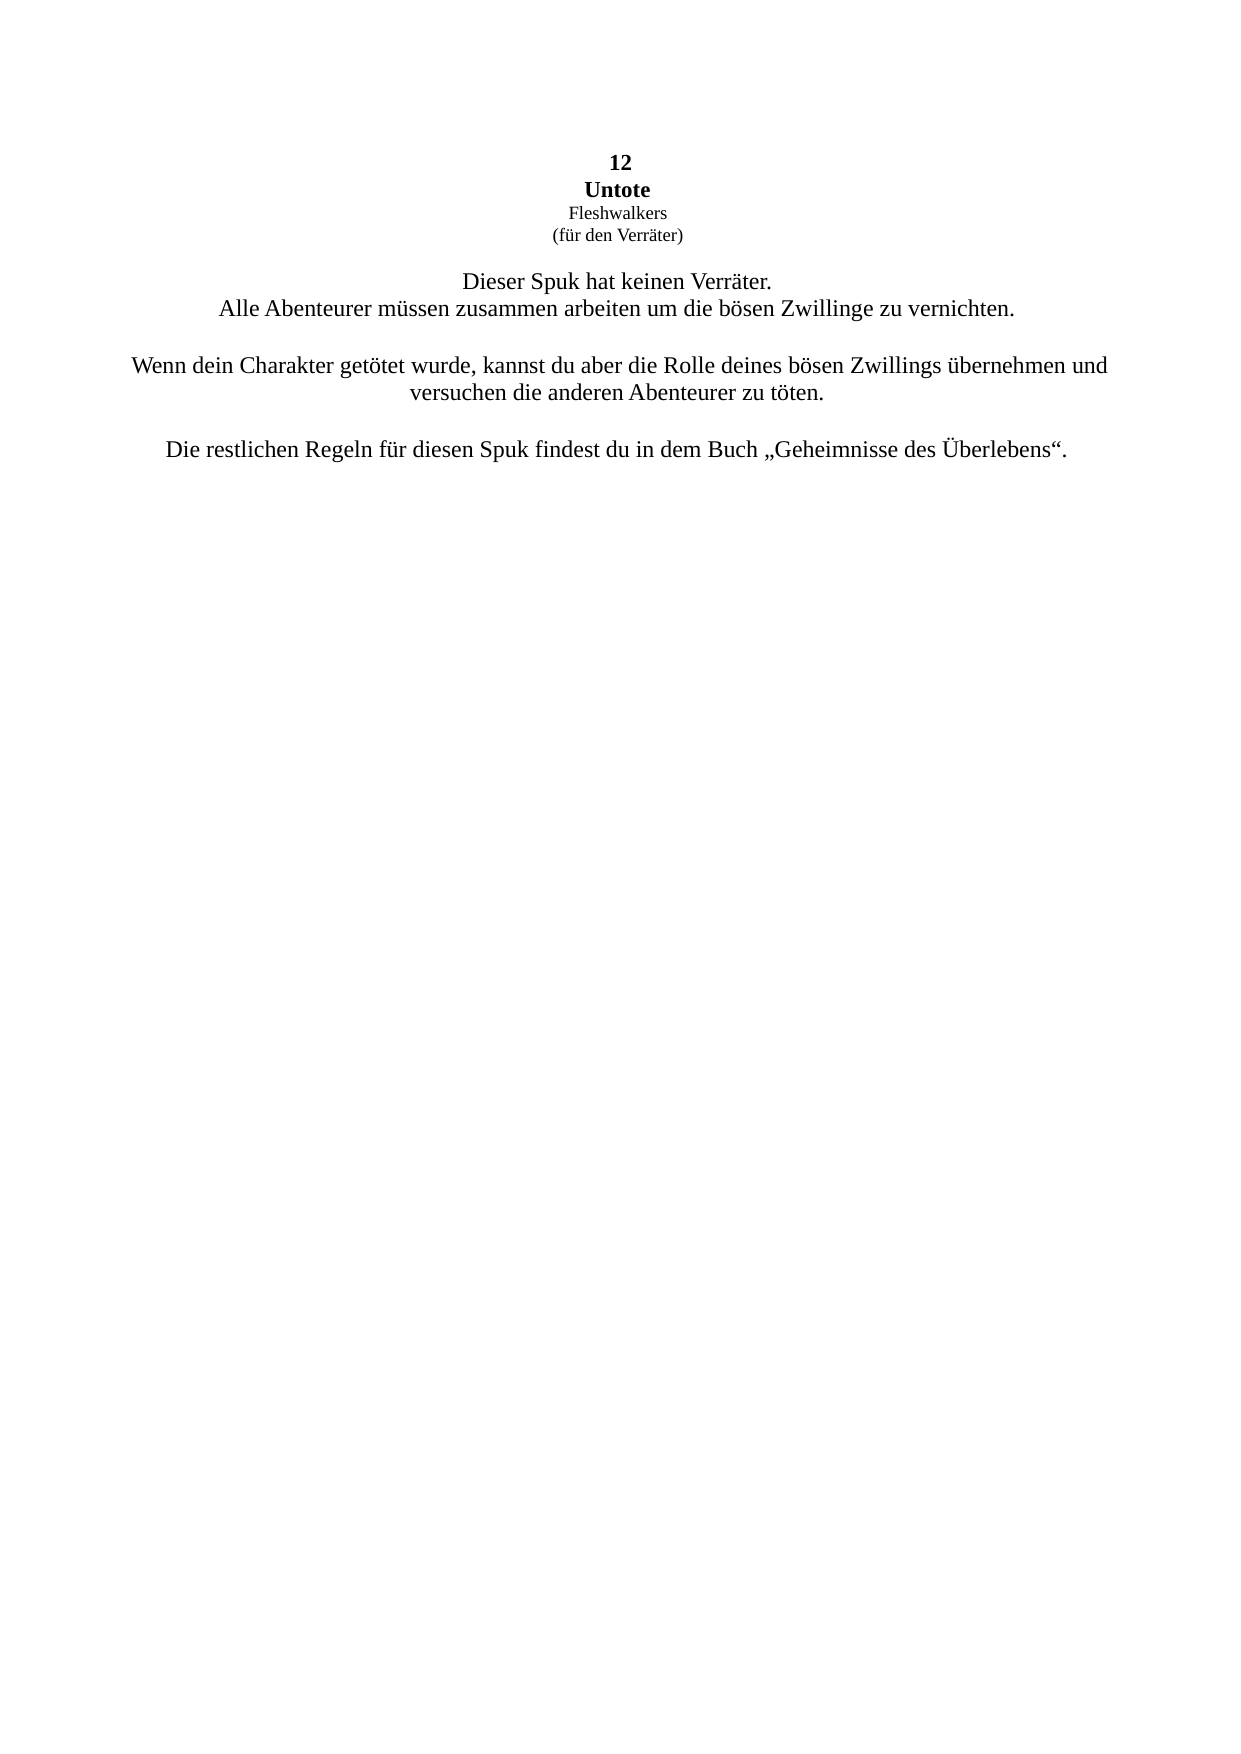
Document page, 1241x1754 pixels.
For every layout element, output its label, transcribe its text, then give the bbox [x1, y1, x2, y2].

text Die restlichen Regeln für diesen Spuk findest du in dem Buch „Geheimnisse des Überlebens“. [118, 434, 1122, 462]
text Wenn dein Charakter getötet wurde, kannst du aber die Rolle deines bösen Zwillings übernehmen und versuchen die anderen Abenteurer zu töten. [118, 351, 1122, 406]
text (für den Verräter) [118, 223, 1122, 245]
text Alle Abenteurer müssen zusammen arbeiten um die bösen Zwillinge zu vernichten. [118, 294, 1122, 322]
text Untote [118, 176, 1122, 202]
text Fleshwalkers [118, 202, 1122, 223]
text Dieser Spuk hat keinen Verräter. [118, 267, 1122, 294]
text 12 [118, 147, 1122, 176]
